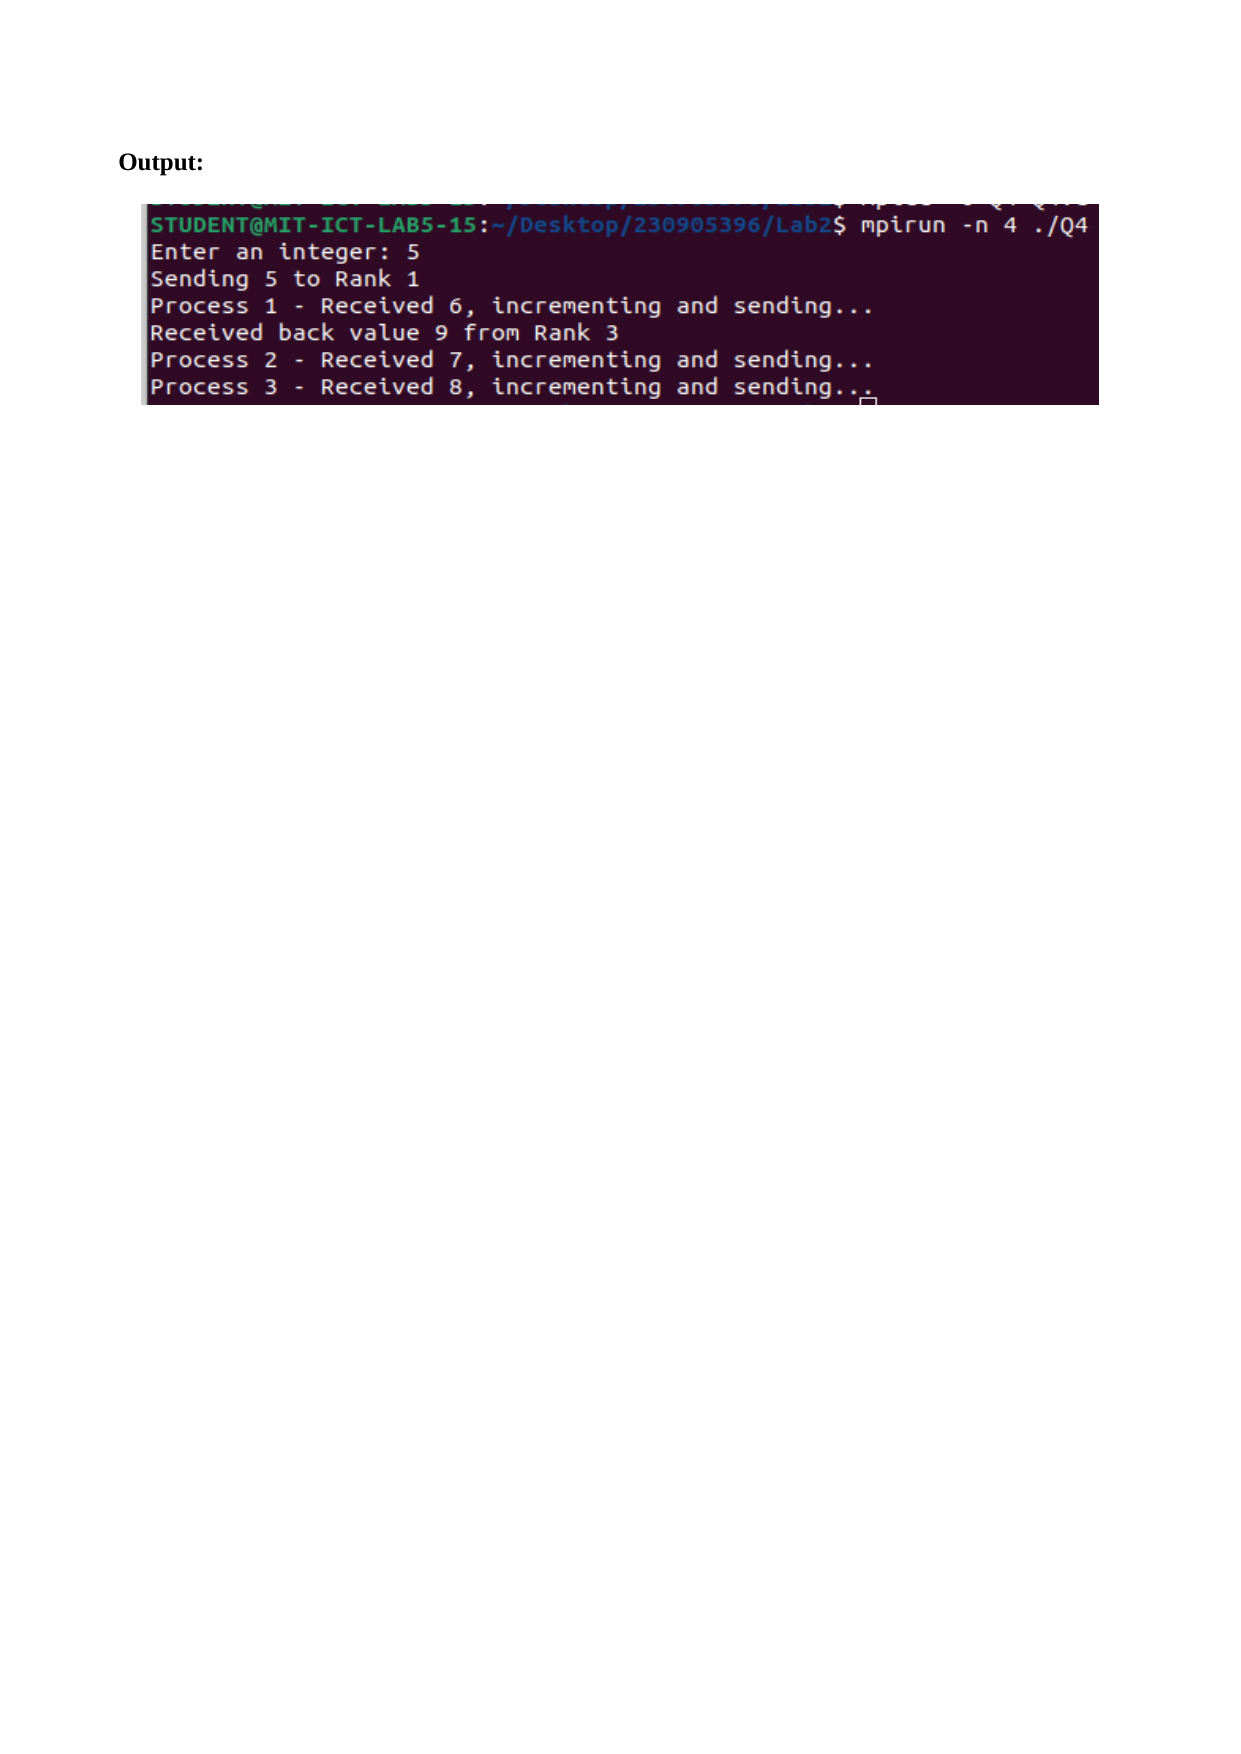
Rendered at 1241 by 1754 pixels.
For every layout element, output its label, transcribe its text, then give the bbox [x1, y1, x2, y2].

picture [141, 204, 1099, 405]
text Output: [118, 147, 1122, 176]
